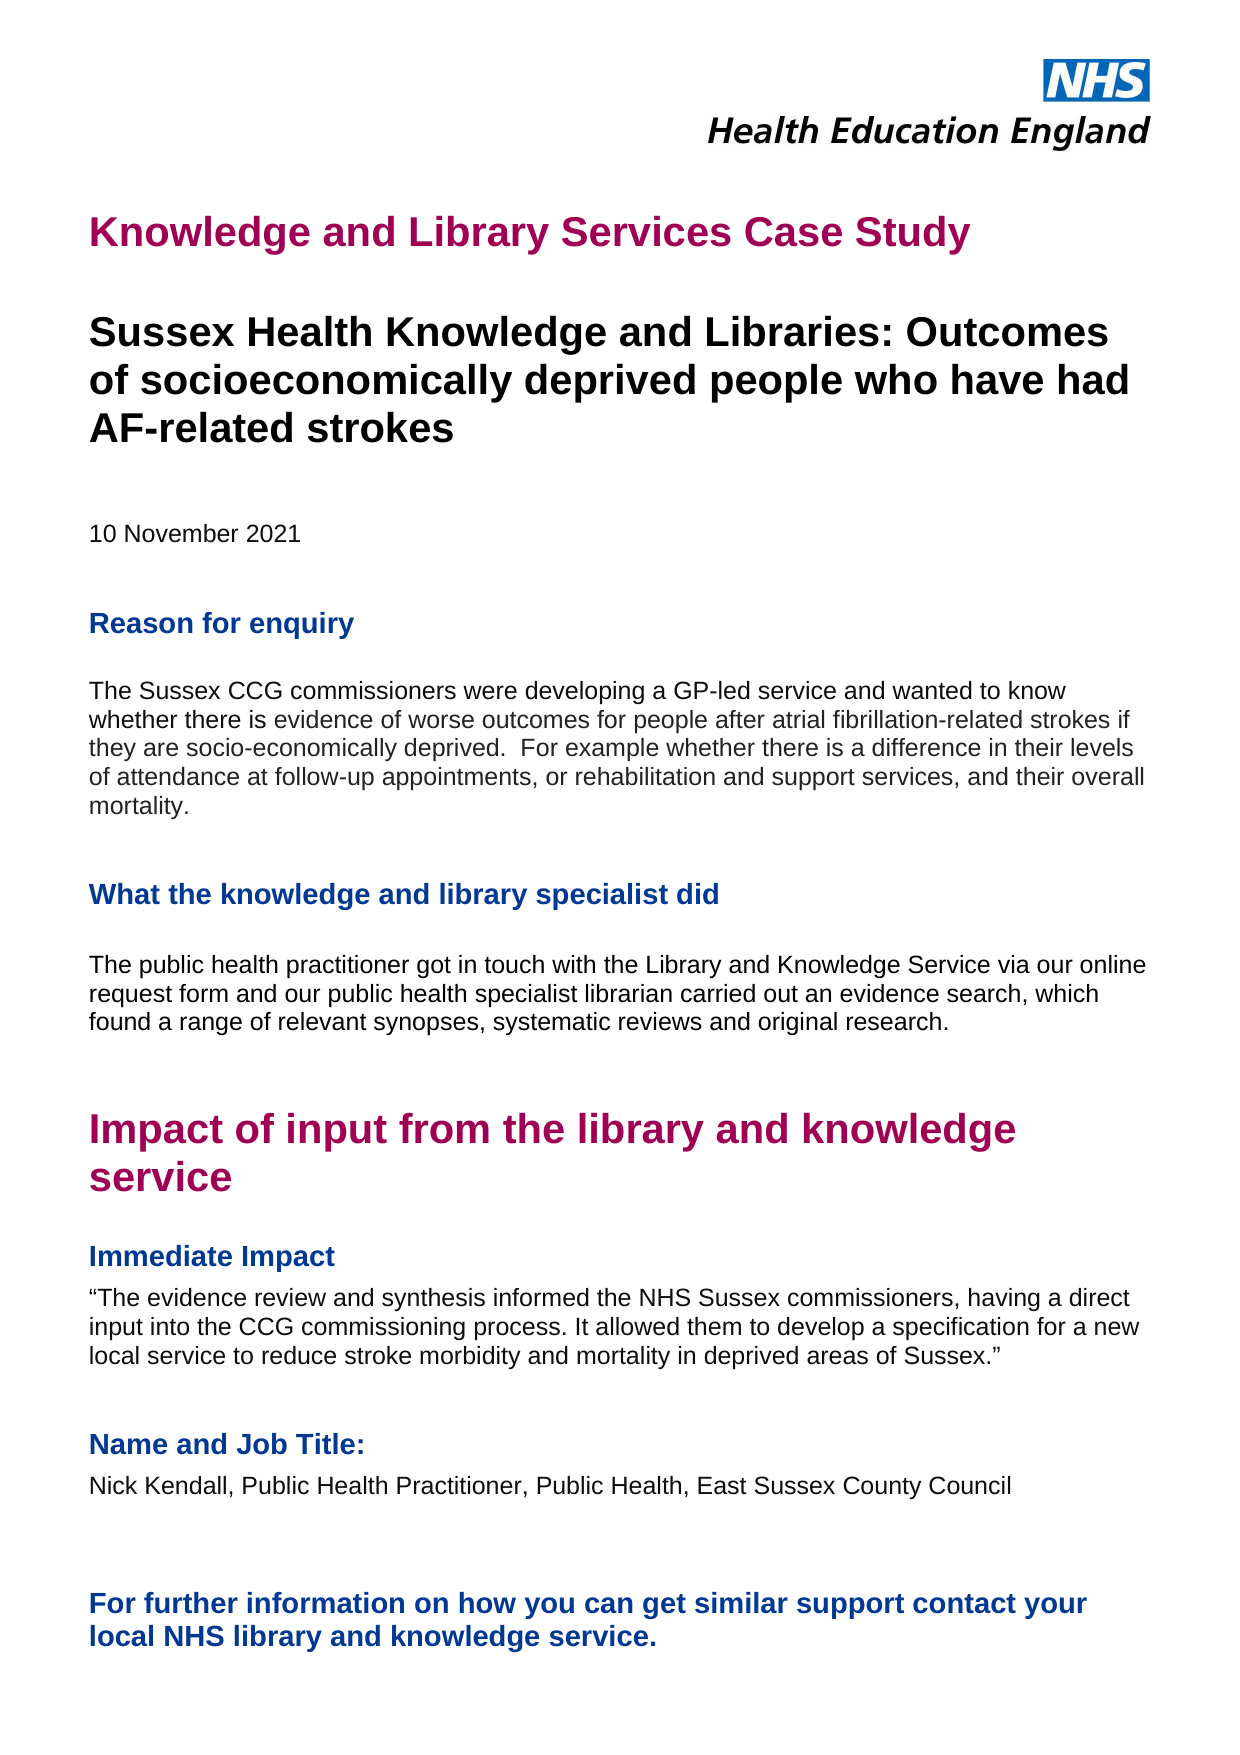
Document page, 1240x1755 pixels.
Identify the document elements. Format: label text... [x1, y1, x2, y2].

subtitle For further information on how you can get similar support contact your local NHS library and knowledge service. [89, 1586, 1151, 1653]
text 10 November 2021 [89, 519, 1151, 548]
subtitle Reason for enquiry [89, 606, 1151, 639]
text Nick Kendall, Public Health Practitioner, Public Health, East Sussex County Council [89, 1471, 1151, 1499]
subtitle Sussex Health Knowledge and Libraries: Outcomes of socioeconomically deprived people who have had AF-related strokes [89, 308, 1151, 451]
subtitle Immediate Impact [89, 1239, 1151, 1273]
subtitle Name and Job Title: [89, 1427, 1151, 1460]
text “The evidence review and synthesis informed the NHS Sussex commissioners, having a direct input into the CCG commissioning process. It allowed them to develop a specification for a new local service to reduce stroke morbidity and mortality in deprived areas of Sussex.” [89, 1283, 1151, 1369]
text The public health practitioner got in touch with the Library and Knowledge Service via our online request form and our public health specialist librarian carried out an evidence search, which found a range of relevant synopses, systematic reviews and original research. [89, 950, 1151, 1036]
subtitle What the knowledge and library specialist did [89, 877, 1151, 911]
subtitle Knowledge and Library Services Case Study [89, 208, 1151, 256]
subtitle Impact of input from the library and knowledge service [89, 1104, 1151, 1200]
text The Sussex CCG commissioners were developing a GP-led service and wanted to know whether there is evidence of worse outcomes for people after atrial fibrillation-related strokes if they are socio-economically deprived. For example whether there is a difference in their levels of attendance at follow-up appointments, or rehabilitation and support services, and their overall mortality. [89, 676, 1151, 820]
